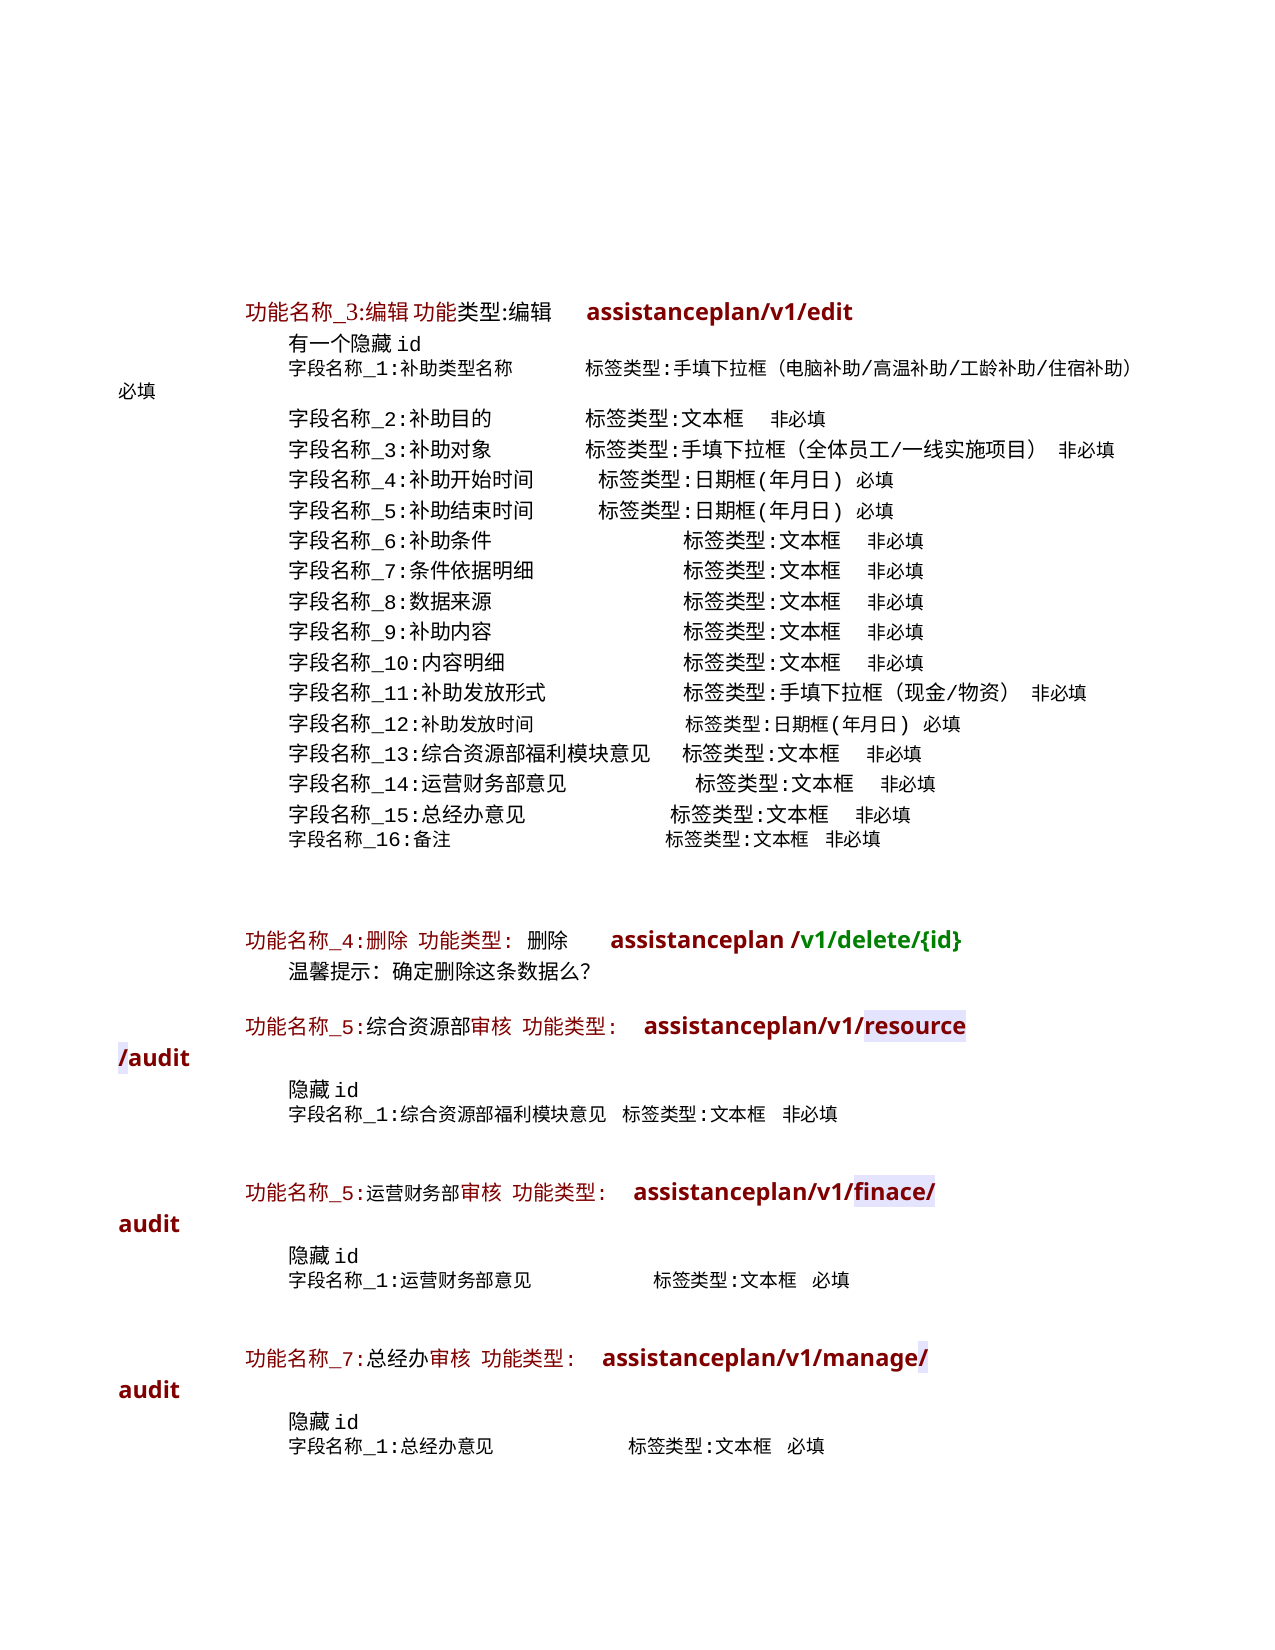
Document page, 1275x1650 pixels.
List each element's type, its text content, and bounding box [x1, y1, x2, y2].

text audit [118, 1373, 1157, 1405]
text 字段名称_1:补助类型名称 标签类型:手填下拉框（电脑补助/高温补助/工龄补助/住宿补助） 必填 [118, 357, 1157, 403]
text 功能名称_5:综合资源部审核 功能类型: assistanceplan/v1/resource [118, 1009, 1157, 1042]
text 字段名称_9:补助内容 标签类型:文本框 非必填 [118, 616, 1157, 646]
text 功能名称_3:编辑 功能类型:编辑 assistanceplan/v1/edit [118, 294, 1157, 327]
text 字段名称_5:补助结束时间 标签类型:日期框(年月日) 必填 [118, 494, 1157, 524]
text 字段名称_3:补助对象 标签类型:手填下拉框（全体员工/一线实施项目） 非必填 [118, 433, 1157, 463]
text /audit [118, 1042, 1157, 1074]
text 字段名称_7:条件依据明细 标签类型:文本框 非必填 [118, 555, 1157, 585]
text audit [118, 1207, 1157, 1239]
text 字段名称_8:数据来源 标签类型:文本框 非必填 [118, 585, 1157, 616]
text 字段名称_15:总经办意见 标签类型:文本框 非必填 [118, 798, 1157, 828]
text 字段名称_14:运营财务部意见 标签类型:文本框 非必填 [118, 768, 1157, 798]
text 隐藏id [118, 1239, 1157, 1270]
text 字段名称_16:备注 标签类型:文本框 非必填 [118, 828, 1157, 852]
text 字段名称_4:补助开始时间 标签类型:日期框(年月日) 必填 [118, 463, 1157, 494]
text 字段名称_1:运营财务部意见 标签类型:文本框 必填 [118, 1270, 1157, 1294]
text 字段名称_1:总经办意见 标签类型:文本框 必填 [118, 1436, 1157, 1459]
text 温馨提示：确定删除这条数据么？ [118, 955, 1157, 986]
text 字段名称_12:补助发放时间 标签类型:日期框(年月日) 必填 [118, 707, 1157, 737]
text 字段名称_11:补助发放形式 标签类型:手填下拉框（现金/物资） 非必填 [118, 676, 1157, 707]
text 有一个隐藏id [118, 327, 1157, 357]
text 字段名称_13:综合资源部福利模块意见 标签类型:文本框 非必填 [118, 737, 1157, 768]
text 字段名称_6:补助条件 标签类型:文本框 非必填 [118, 524, 1157, 555]
text 功能名称_5:运营财务部审核 功能类型: assistanceplan/v1/finace/ [118, 1175, 1157, 1207]
text 字段名称_10:内容明细 标签类型:文本框 非必填 [118, 646, 1157, 676]
text 字段名称_2:补助目的 标签类型:文本框 非必填 [118, 403, 1157, 433]
text 功能名称_7:总经办审核 功能类型: assistanceplan/v1/manage/ [118, 1341, 1157, 1373]
text 字段名称_1:综合资源部福利模块意见 标签类型:文本框 非必填 [118, 1104, 1157, 1128]
text 隐藏id [118, 1405, 1157, 1436]
text 隐藏id [118, 1074, 1157, 1104]
text 功能名称_4:删除 功能类型: 删除 assistanceplan /v1/delete/{id} [118, 923, 1157, 955]
